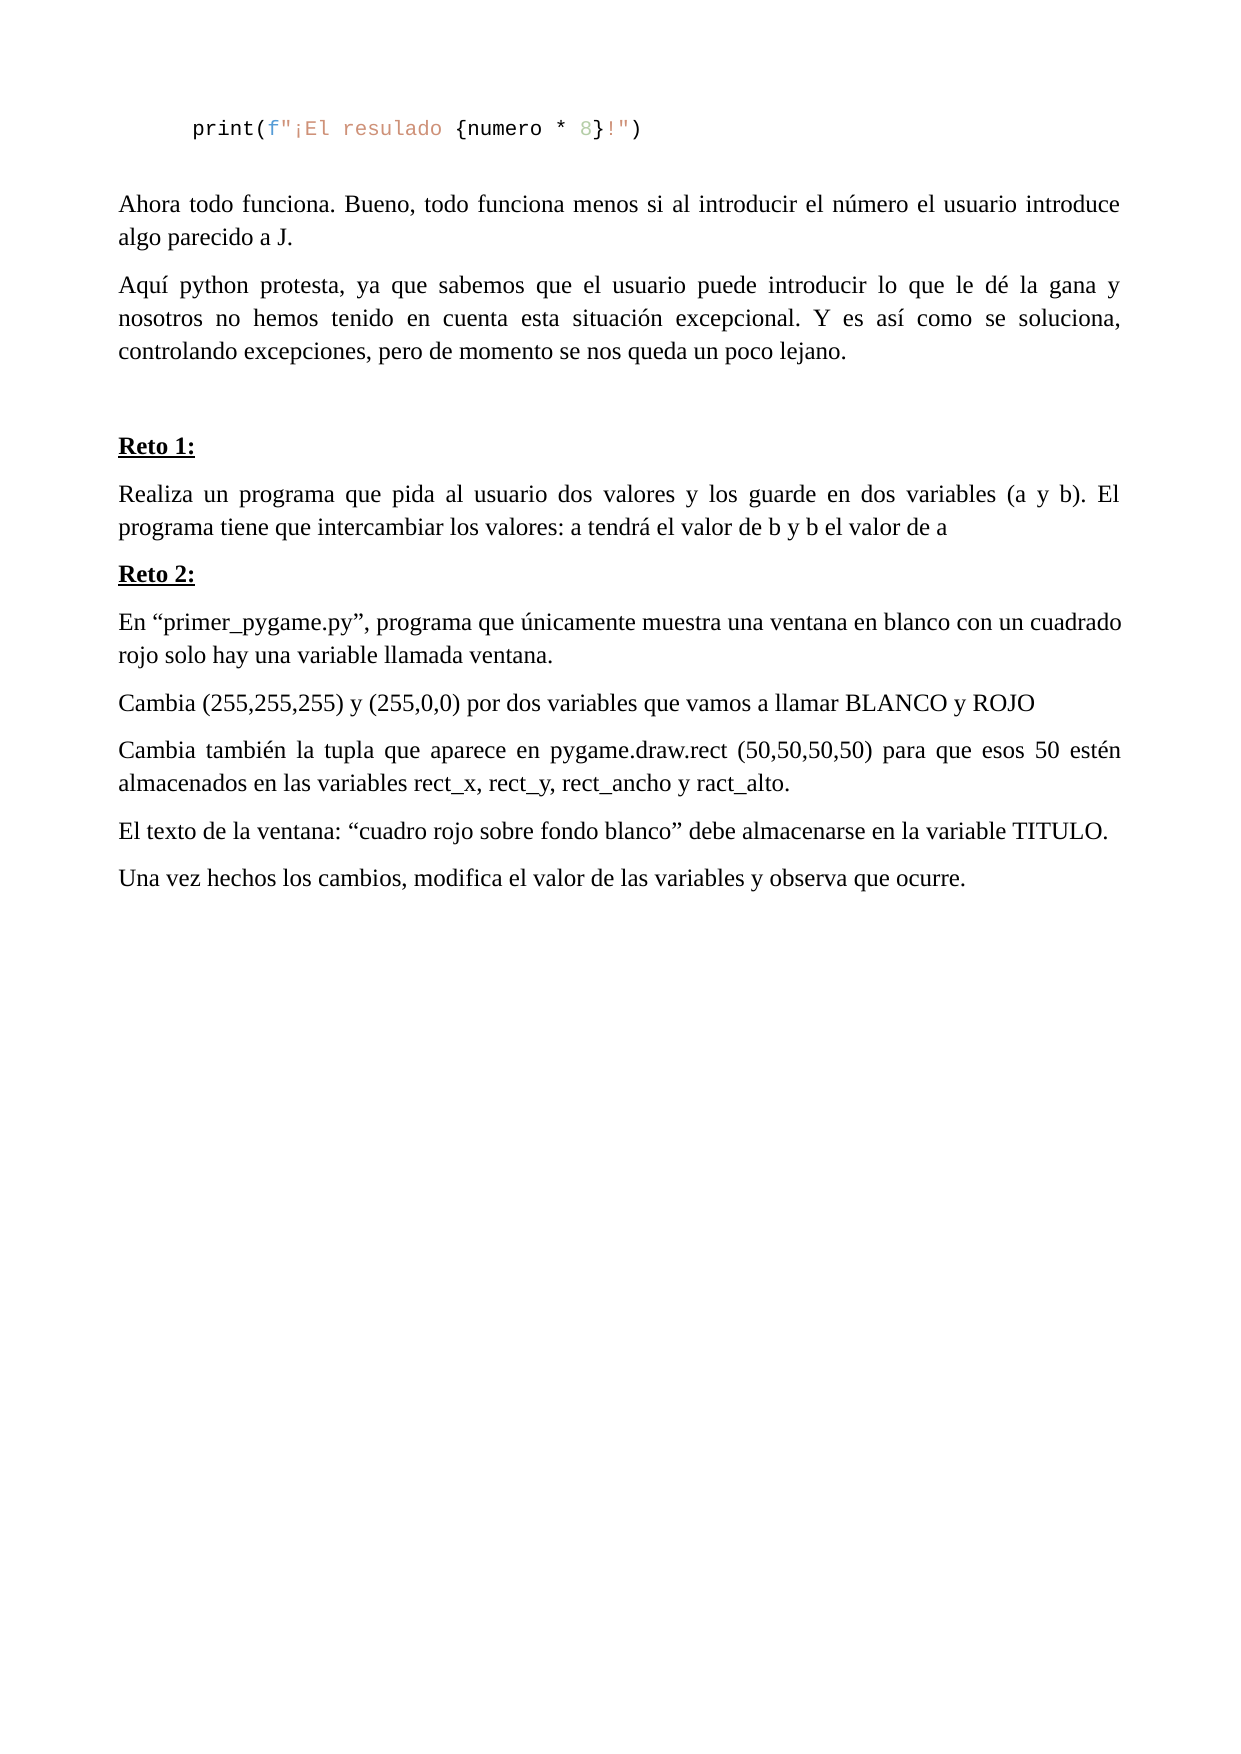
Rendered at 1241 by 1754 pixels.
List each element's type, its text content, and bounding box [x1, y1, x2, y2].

text Una vez hechos los cambios, modifica el valor de las variables y observa que ocurre. [118, 863, 1122, 892]
text El texto de la ventana: “cuadro rojo sobre fondo blanco” debe almacenarse en la variable TITULO. [118, 816, 1122, 845]
text Aquí python protesta, ya que sabemos que el usuario puede introducir lo que le dé la gana y nosotros no hemos tenido en cuenta esta situación excepcional. Y es así como se soluciona, controlando excepciones, pero de momento se nos queda un poco lejano. [118, 270, 1122, 365]
text print(f"¡El resulado {numero * 8}!") [192, 118, 1122, 142]
text Realiza un programa que pida al usuario dos valores y los guarde en dos variables (a y b). El programa tiene que intercambiar los valores: a tendrá el valor de b y b el valor de a [118, 479, 1122, 541]
text En “primer_pygame.py”, programa que únicamente muestra una ventana en blanco con un cuadrado rojo solo hay una variable llamada ventana. [118, 607, 1122, 669]
text Reto 1: [118, 431, 1122, 460]
text Cambia (255,255,255) y (255,0,0) por dos variables que vamos a llamar BLANCO y ROJO [118, 688, 1122, 716]
text Cambia también la tupla que aparece en pygame.draw.rect (50,50,50,50) para que esos 50 estén almacenados en las variables rect_x, rect_y, rect_ancho y ract_alto. [118, 735, 1122, 797]
text Ahora todo funciona. Bueno, todo funciona menos si al introducir el número el usuario introduce algo parecido a J. [118, 189, 1122, 251]
text Reto 2: [118, 559, 1122, 588]
